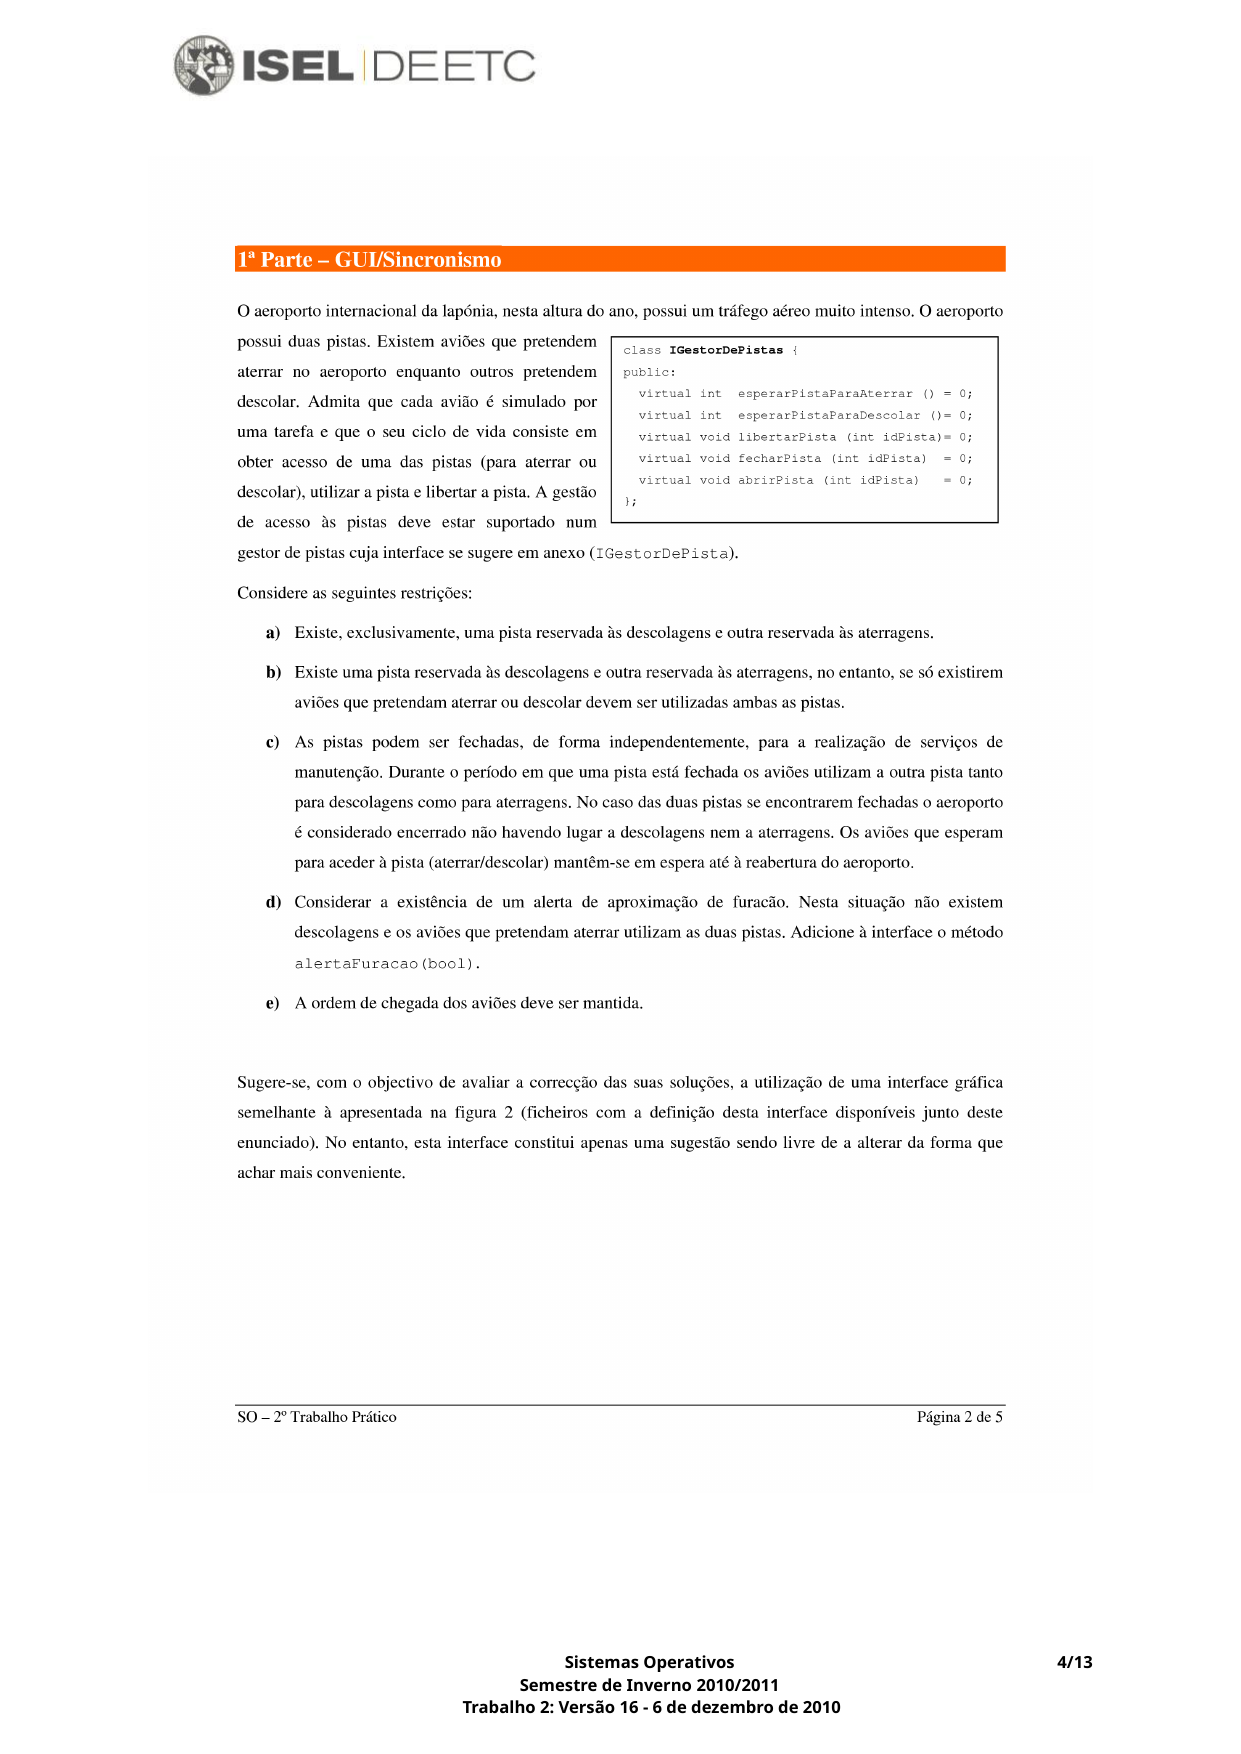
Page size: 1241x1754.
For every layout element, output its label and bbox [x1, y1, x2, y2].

picture [147, 156, 1093, 1493]
picture [164, 20, 566, 121]
